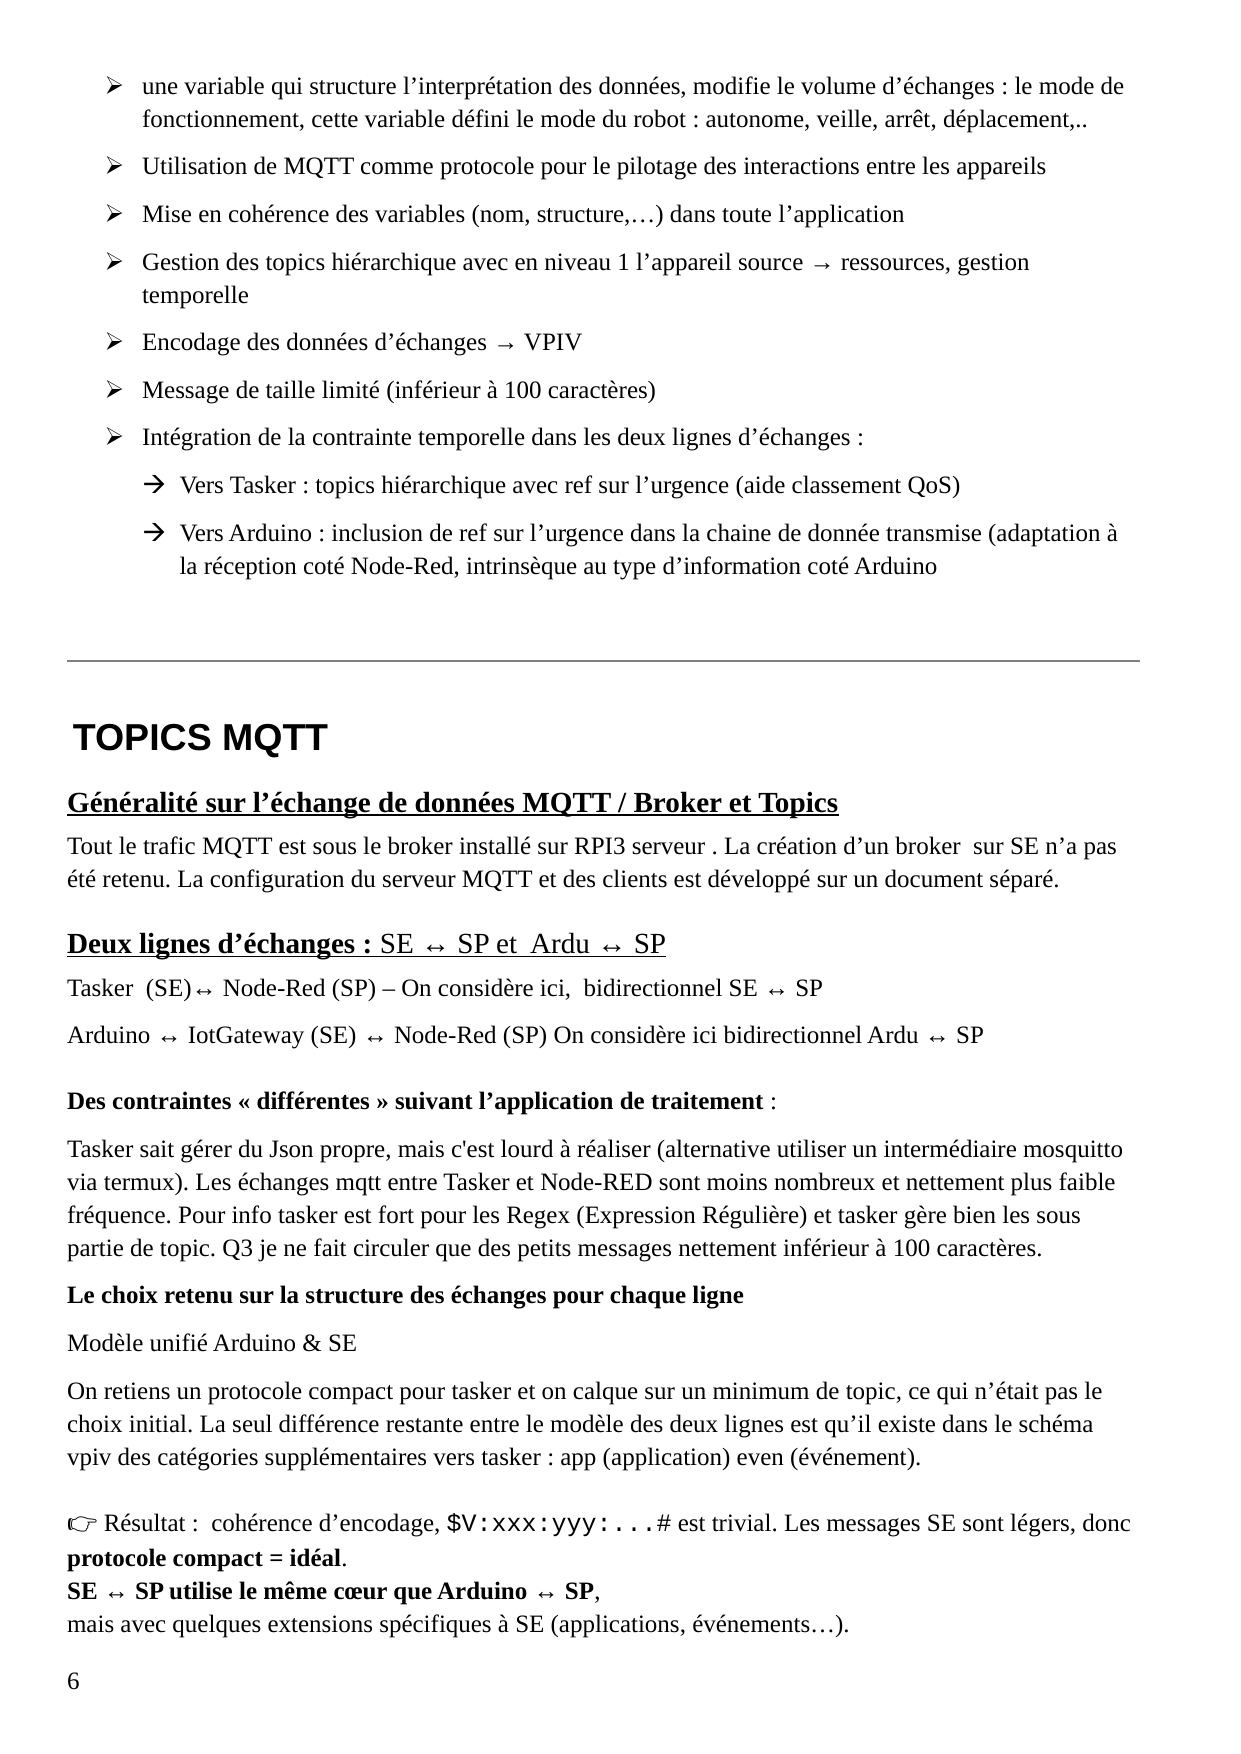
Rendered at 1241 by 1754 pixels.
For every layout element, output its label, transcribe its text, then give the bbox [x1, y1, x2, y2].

text On retiens un protocole compact pour tasker et on calque sur un minimum de topic, ce qui n’était pas le choix initial. La seul différence restante entre le modèle des deux lignes est qu’il existe dans le schéma vpiv des catégories supplémentaires vers tasker : app (application) even (événement). 👉 Résultat : cohérence d’encodage, $V:xxx:yyy:...# est trivial. Les messages SE sont légers, donc protocole compact = idéal. SE ↔ SP utilise le même cœur que Arduino ↔ SP, mais avec quelques extensions spécifiques à SE (applications, événements…). [67, 1376, 1140, 1638]
text Tasker (SE)↔ Node-Red (SP) – On considère ici, bidirectionnel SE ↔ SP [67, 973, 1140, 1001]
list Utilisation de MQTT comme protocole pour le pilotage des interactions entre les appareils [104, 151, 1140, 180]
text Arduino ↔ IotGateway (SE) ↔ Node-Red (SP) On considère ici bidirectionnel Ardu ↔ SP Des contraintes « différentes » suivant l’application de traitement : [67, 1020, 1140, 1115]
text Tasker sait gérer du Json propre, mais c'est lourd à réaliser (alternative utiliser un intermédiaire mosquitto via termux). Les échanges mqtt entre Tasker et Node-RED sont moins nombreux et nettement plus faible fréquence. Pour info tasker est fort pour les Regex (Expression Régulière) et tasker gère bien les sous partie de topic. Q3 je ne fait circuler que des petits messages nettement inférieur à 100 caractères. [67, 1134, 1140, 1262]
text Tout le trafic MQTT est sous le broker installé sur RPI3 serveur . La création d’un broker sur SE n’a pas été retenu. La configuration du serveur MQTT et des clients est développé sur un document séparé. [67, 831, 1140, 893]
list Encodage des données d’échanges → VPIV [104, 327, 1140, 356]
list Intégration de la contrainte temporelle dans les deux lignes d’échanges : [104, 422, 1140, 451]
subtitle TOPICS MQTT [73, 715, 1140, 758]
list Vers Arduino : inclusion de ref sur l’urgence dans la chaine de donnée transmise (adaptation à la réception coté Node-Red, intrinsèque au type d’information coté Arduino [142, 518, 1140, 579]
list Mise en cohérence des variables (nom, structure,…) dans toute l’application [104, 199, 1140, 228]
list Message de taille limité (inférieur à 100 caractères) [104, 375, 1140, 404]
list Vers Tasker : topics hiérarchique avec ref sur l’urgence (aide classement QoS) [142, 470, 1140, 499]
text Le choix retenu sur la structure des échanges pour chaque ligne [67, 1281, 1140, 1309]
subtitle Généralité sur l’échange de données MQTT / Broker et Topics [67, 785, 1140, 819]
list Gestion des topics hiérarchique avec en niveau 1 l’appareil source → ressources, gestion temporelle [104, 247, 1140, 308]
subtitle Deux lignes d’échanges : SE ↔ SP et Ardu ↔ SP [67, 927, 1140, 960]
list une variable qui structure l’interprétation des données, modifie le volume d’échanges : le mode de fonctionnement, cette variable défini le mode du robot : autonome, veille, arrêt, déplacement,.. [104, 71, 1140, 133]
text Modèle unifié Arduino & SE [67, 1328, 1140, 1357]
